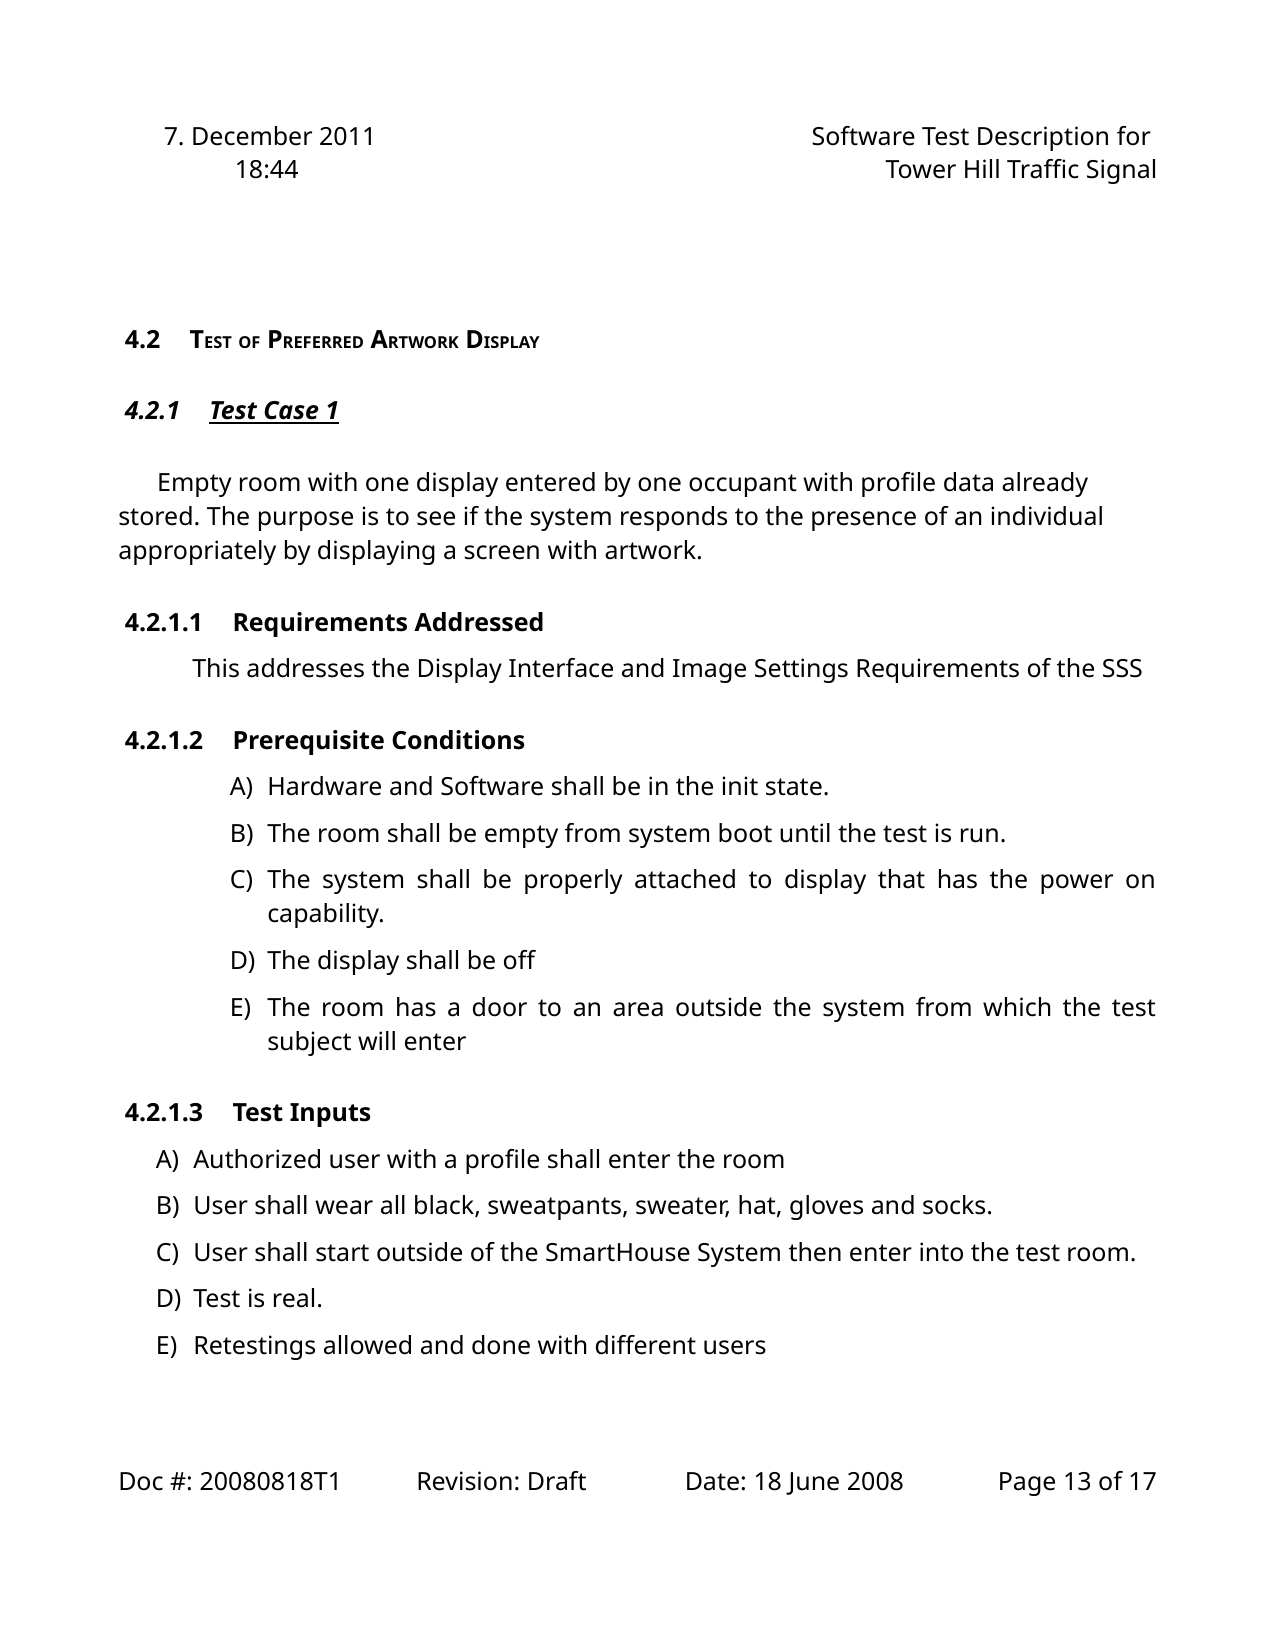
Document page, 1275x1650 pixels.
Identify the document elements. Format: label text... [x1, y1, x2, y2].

list Retestings allowed and done with different users [156, 1328, 1157, 1362]
subtitle Test Inputs [118, 1095, 1157, 1129]
subtitle Test Case 1 [118, 393, 1157, 427]
subtitle Empty room with one display entered by one occupant with profile data already stored. The purpose is to see if the system responds to the presence of an individual appropriately by displaying a screen with artwork. [118, 464, 1157, 567]
subtitle Prerequisite Conditions [118, 722, 1157, 756]
list User shall start outside of the SmartHouse System then enter into the test room. [156, 1234, 1157, 1268]
list The system shall be properly attached to display that has the power on capability. [229, 862, 1157, 930]
text This addresses the Display Interface and Image Settings Requirements of the SSS [118, 651, 1157, 685]
list The room shall be empty from system boot until the test is run. [229, 815, 1157, 849]
list User shall wear all black, sweatpants, sweater, hat, gloves and socks. [156, 1188, 1157, 1222]
list The room has a door to an area outside the system from which the test subject will enter [229, 989, 1157, 1057]
list Test is real. [156, 1281, 1157, 1315]
list Hardware and Software shall be in the init state. [229, 769, 1157, 803]
subtitle Requirements Addressed [118, 604, 1157, 638]
list The display shall be off [229, 943, 1157, 977]
subtitle Test of Preferred Artwork Display [118, 321, 1157, 355]
list Authorized user with a profile shall enter the room [156, 1141, 1157, 1175]
